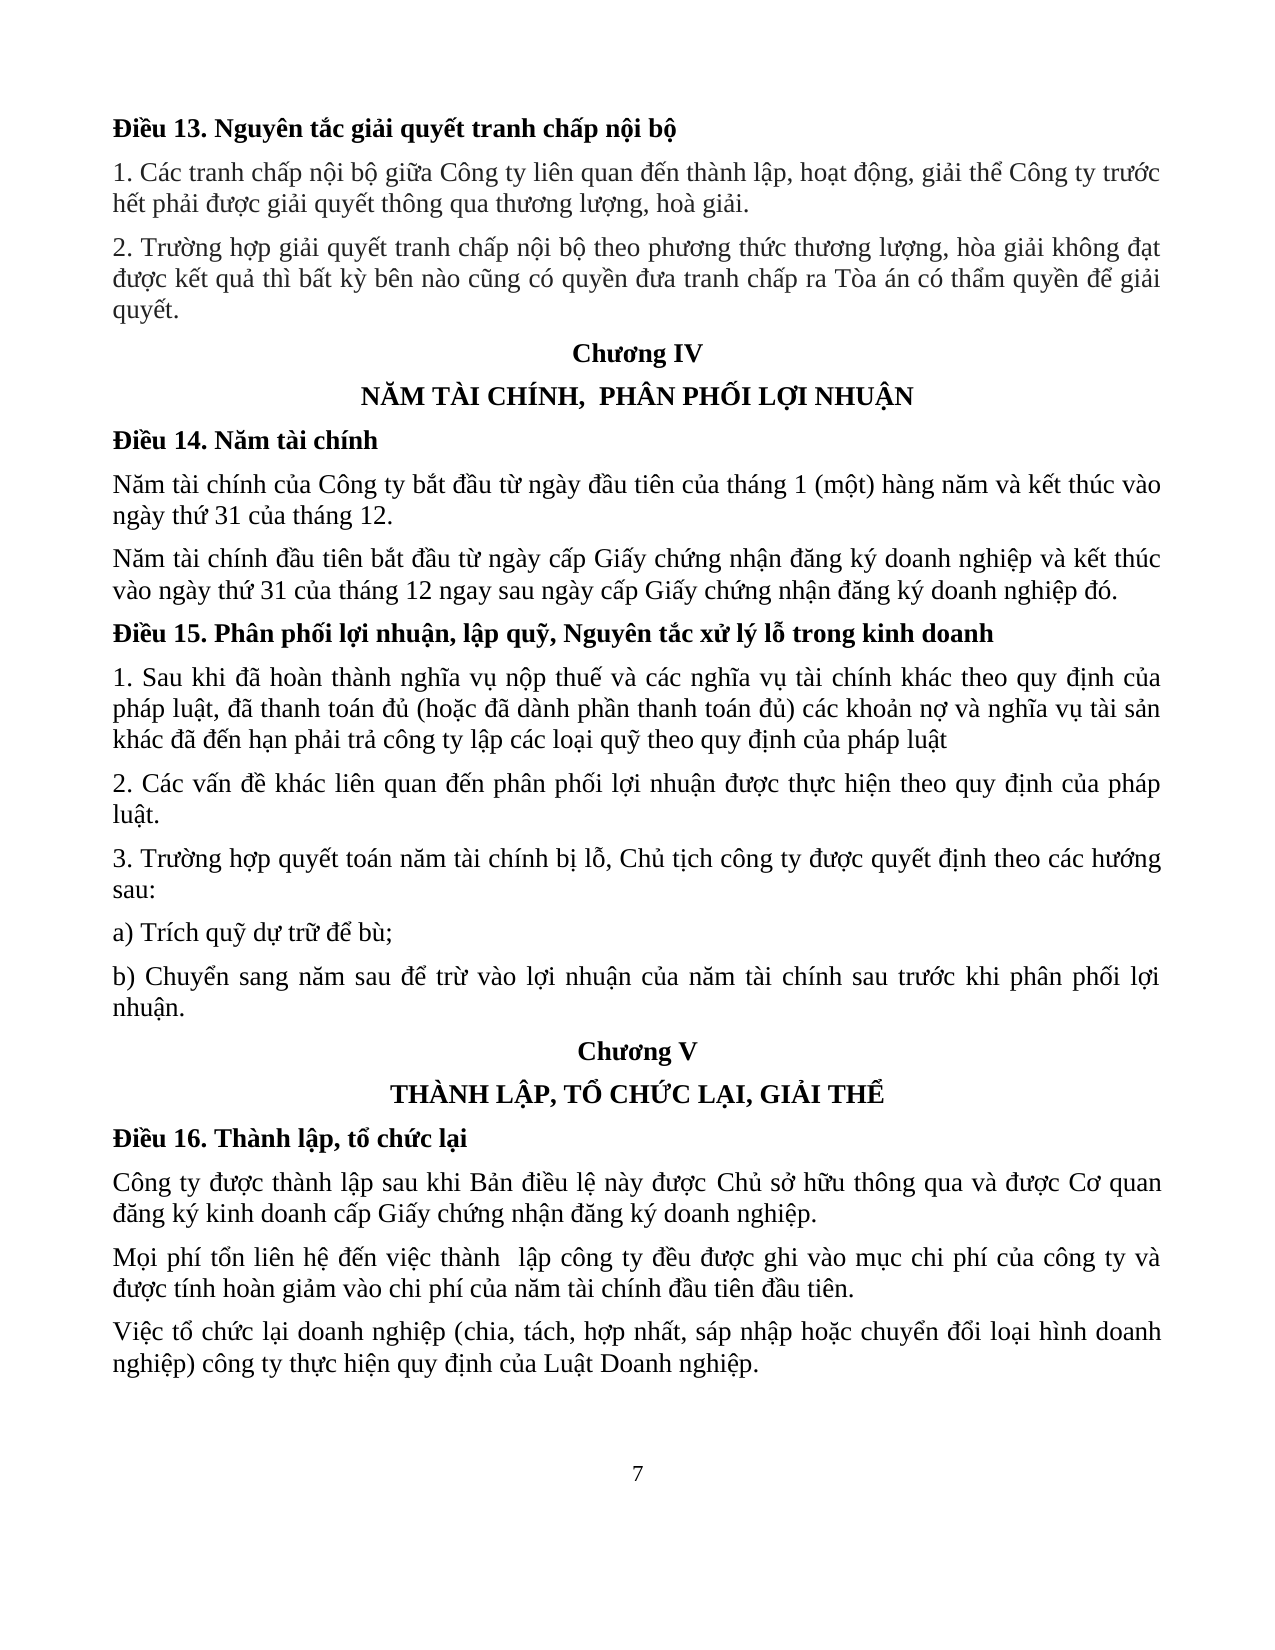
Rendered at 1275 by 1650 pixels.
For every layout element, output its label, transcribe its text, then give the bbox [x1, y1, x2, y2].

text 2. Các vấn đề khác liên quan đến phân phối lợi nhuận được thực hiện theo quy định của pháp luật. [112, 767, 1162, 829]
text NĂM TÀI CHÍNH, PHÂN PHỐI LỢI NHUẬN [112, 381, 1162, 412]
text Công ty được thành lập sau khi Bản điều lệ này được Chủ sở hữu thông qua và được Cơ quan đăng ký kinh doanh cấp Giấy chứng nhận đăng ký doanh nghiệp. [112, 1166, 1162, 1228]
subtitle Điều 16. Thành lập, tổ chức lại [112, 1122, 1162, 1153]
text 3. Trường hợp quyết toán năm tài chính bị lỗ, Chủ tịch công ty được quyết định theo các hướng sau: [112, 842, 1162, 904]
subtitle Điều 13. Nguyên tắc giải quyết tranh chấp nội bộ [112, 112, 1162, 144]
text b) Chuyển sang năm sau để trừ vào lợi nhuận của năm tài chính sau trước khi phân phối lợi nhuận. [112, 960, 1162, 1022]
text 2. Trường hợp giải quyết tranh chấp nội bộ theo phương thức thương lượng, hòa giải không đạt được kết quả thì bất kỳ bên nào cũng có quyền đưa tranh chấp ra Tòa án có thẩm quyền để giải quyết. [112, 231, 1162, 324]
text Việc tổ chức lại doanh nghiệp (chia, tách, hợp nhất, sáp nhập hoặc chuyển đổi loại hình doanh nghiệp) công ty thực hiện quy định của Luật Doanh nghiệp. [112, 1316, 1162, 1378]
text 1. Các tranh chấp nội bộ giữa Công ty liên quan đến thành lập, hoạt động, giải thể Công ty trước hết phải được giải quyết thông qua thương lượng, hoà giải. [112, 156, 1162, 218]
text Năm tài chính đầu tiên bắt đầu từ ngày cấp Giấy chứng nhận đăng ký doanh nghiệp và kết thúc vào ngày thứ 31 của tháng 12 ngay sau ngày cấp Giấy chứng nhận đăng ký doanh nghiệp đó. [112, 543, 1162, 605]
subtitle Chương V [112, 1035, 1162, 1066]
text a) Trích quỹ dự trữ để bù; [112, 917, 1162, 948]
text 1. Sau khi đã hoàn thành nghĩa vụ nộp thuế và các nghĩa vụ tài chính khác theo quy định của pháp luật, đã thanh toán đủ (hoặc đã dành phần thanh toán đủ) các khoản nợ và nghĩa vụ tài sản khác đã đến hạn phải trả công ty lập các loại quỹ theo quy định của pháp luật [112, 661, 1162, 754]
text Mọi phí tổn liên hệ đến việc thành lập công ty đều được ghi vào mục chi phí của công ty và được tính hoàn giảm vào chi phí của năm tài chính đầu tiên đầu tiên. [112, 1241, 1162, 1303]
subtitle Chương IV [112, 337, 1162, 368]
text Năm tài chính của Công ty bắt đầu từ ngày đầu tiên của tháng 1 (một) hàng năm và kết thúc vào ngày thứ 31 của tháng 12. [112, 468, 1162, 530]
subtitle Điều 14. Năm tài chính [112, 424, 1162, 455]
subtitle Điều 15. Phân phối lợi nhuận, lập quỹ, Nguyên tắc xử lý lỗ trong kinh doanh [112, 617, 1162, 648]
subtitle THÀNH LẬP, TỔ CHỨC LẠI, GIẢI THỂ [112, 1079, 1162, 1110]
